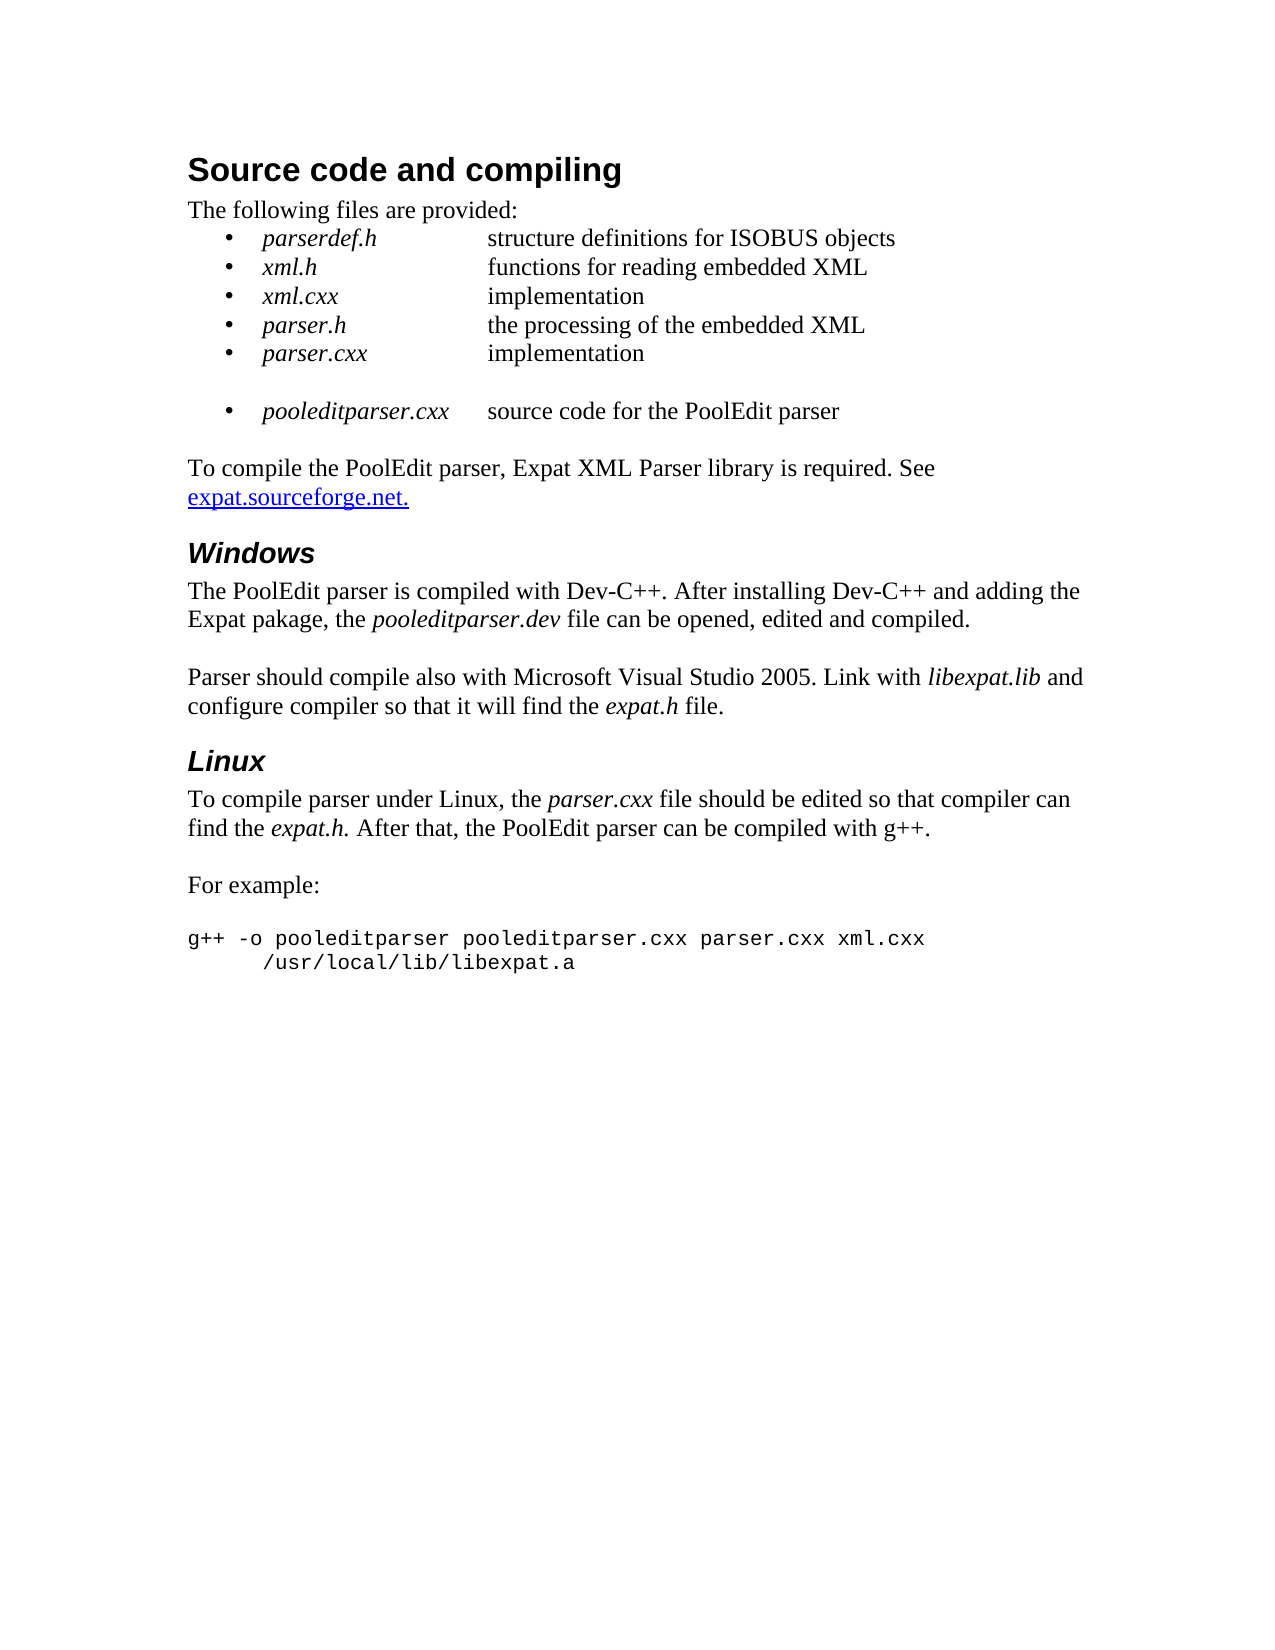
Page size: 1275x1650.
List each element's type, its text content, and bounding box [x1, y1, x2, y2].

text To compile parser under Linux, the parser.cxx file should be edited so that compiler can find the expat.h. After that, the PoolEdit parser can be compiled with g++. [187, 784, 1087, 842]
subtitle Linux [187, 744, 1087, 778]
list xml.h functions for reading embedded XML [225, 252, 1087, 281]
list parserdef.h structure definitions for ISOBUS objects [225, 223, 1087, 252]
text Parser should compile also with Microsoft Visual Studio 2005. Link with libexpat.lib and configure compiler so that it will find the expat.h file. [187, 662, 1087, 719]
text The PoolEdit parser is compiled with Dev-C++. After installing Dev-C++ and adding the Expat pakage, the pooleditparser.dev file can be opened, edited and compiled. [187, 576, 1087, 633]
list xml.cxx implementation [225, 281, 1087, 310]
text The following files are provided: [187, 195, 1087, 223]
text For example: [187, 871, 1087, 899]
list pooleditparser.cxx source code for the PoolEdit parser [225, 396, 1087, 425]
text To compile the PoolEdit parser, Expat XML Parser library is required. See expat.sourceforge.net. [187, 453, 1087, 511]
subtitle Source code and compiling [187, 150, 1087, 188]
list parser.cxx implementation [225, 338, 1087, 367]
list parser.h the processing of the embedded XML [225, 310, 1087, 338]
text g++ -o pooleditparser pooleditparser.cxx parser.cxx xml.cxx /usr/local/lib/libexpat.a [187, 928, 1087, 975]
subtitle Windows [187, 536, 1087, 569]
